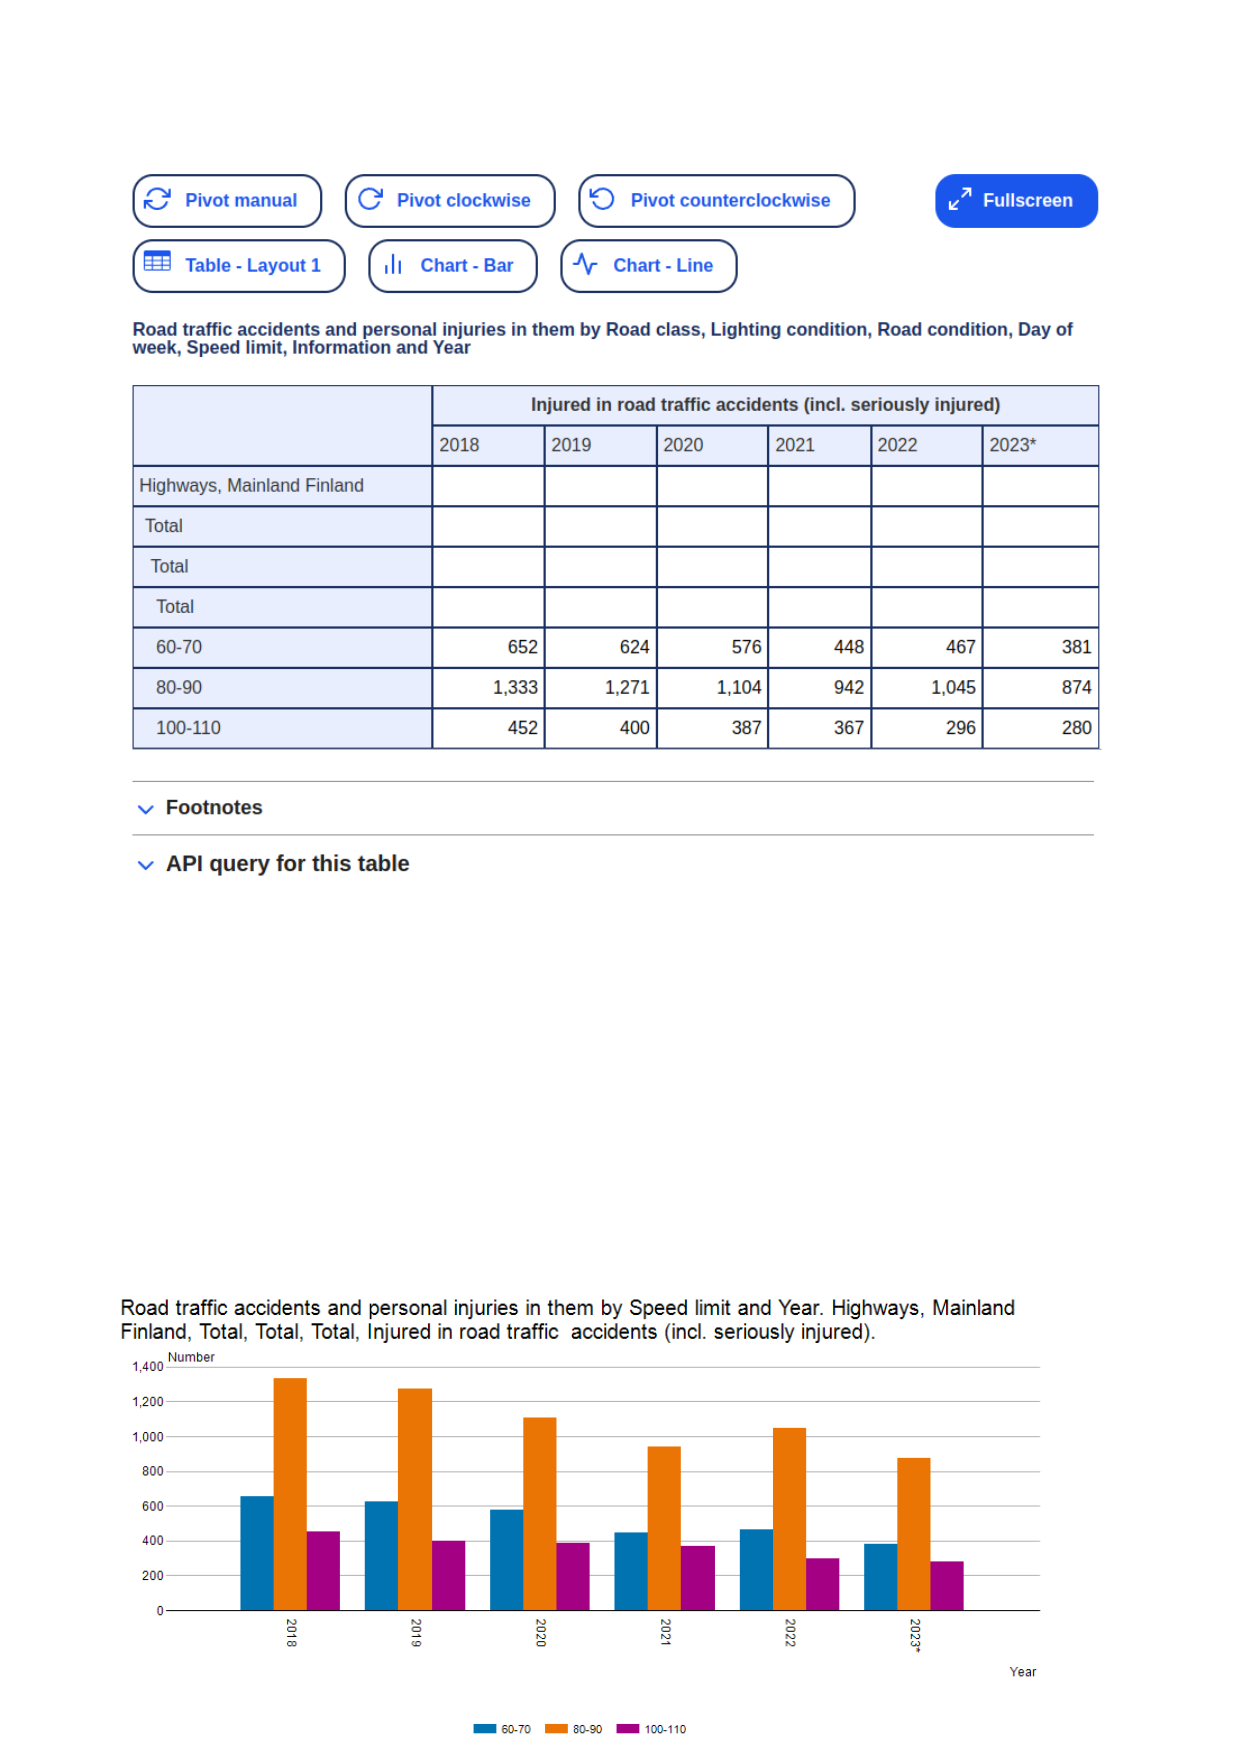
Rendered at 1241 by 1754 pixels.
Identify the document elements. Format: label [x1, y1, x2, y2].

picture [112, 1285, 1117, 1754]
picture [118, 118, 1123, 889]
